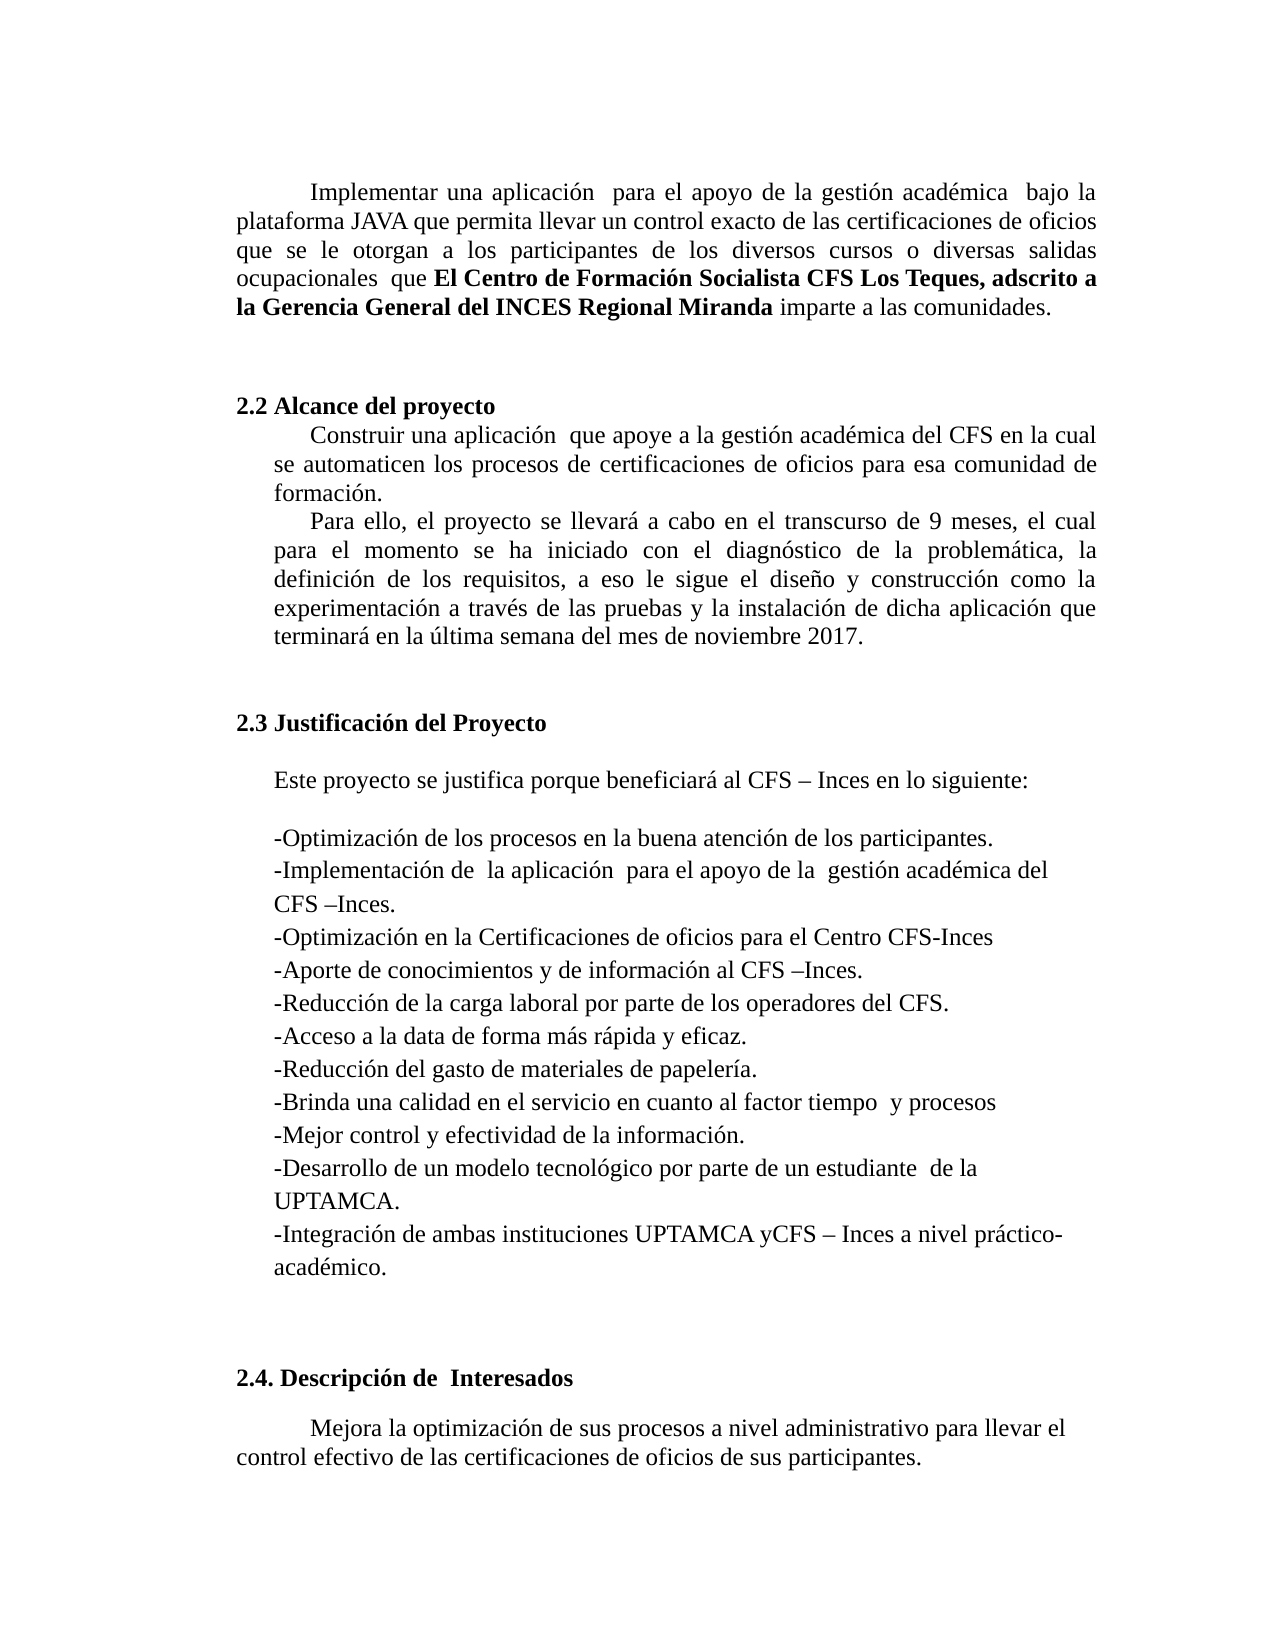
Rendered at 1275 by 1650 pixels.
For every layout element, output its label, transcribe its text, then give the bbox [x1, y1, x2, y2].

list Alcance del proyecto [236, 391, 1098, 420]
list -Reducción de la carga laboral por parte de los operadores del CFS. [274, 988, 1098, 1016]
list -Optimización en la Certificaciones de oficios para el Centro CFS-Inces [274, 922, 1098, 950]
list Construir una aplicación que apoye a la gestión académica del CFS en la cual se automaticen los procesos de certificaciones de oficios para esa comunidad de formación. [274, 420, 1098, 506]
list -Implementación de la aplicación para el apoyo de la gestión académica del CFS –Inces. [274, 856, 1098, 917]
text 2.4. Descripción de Interesados [236, 1363, 1098, 1392]
list Justificación del Proyecto [236, 708, 1098, 736]
text Mejora la optimización de sus procesos a nivel administrativo para llevar el control efectivo de las certificaciones de oficios de sus participantes. [236, 1413, 1098, 1470]
list -Desarrollo de un modelo tecnológico por parte de un estudiante de la UPTAMCA. [274, 1153, 1098, 1214]
list -Brinda una calidad en el servicio en cuanto al factor tiempo y procesos [274, 1087, 1098, 1116]
list -Aporte de conocimientos y de información al CFS –Inces. [274, 955, 1098, 983]
list -Reducción del gasto de materiales de papelería. [274, 1054, 1098, 1082]
list Este proyecto se justifica porque beneficiará al CFS – Inces en lo siguiente: [274, 765, 1098, 794]
list -Integración de ambas instituciones UPTAMCA yCFS – Inces a nivel práctico-académico. [274, 1219, 1098, 1281]
list -Optimización de los procesos en la buena atención de los participantes. [274, 823, 1098, 851]
list -Acceso a la data de forma más rápida y eficaz. [274, 1021, 1098, 1049]
text Implementar una aplicación para el apoyo de la gestión académica bajo la plataforma JAVA que permita llevar un control exacto de las certificaciones de oficios que se le otorgan a los participantes de los diversos cursos o diversas salidas ocupacionales que El Centro de Formación Socialista CFS Los Teques, adscrito a la Gerencia General del INCES Regional Miranda imparte a las comunidades. [236, 177, 1098, 321]
list -Mejor control y efectividad de la información. [274, 1120, 1098, 1148]
list Para ello, el proyecto se llevará a cabo en el transcurso de 9 meses, el cual para el momento se ha iniciado con el diagnóstico de la problemática, la definición de los requisitos, a eso le sigue el diseño y construcción como la experimentación a través de las pruebas y la instalación de dicha aplicación que terminará en la última semana del mes de noviembre 2017. [274, 506, 1098, 650]
